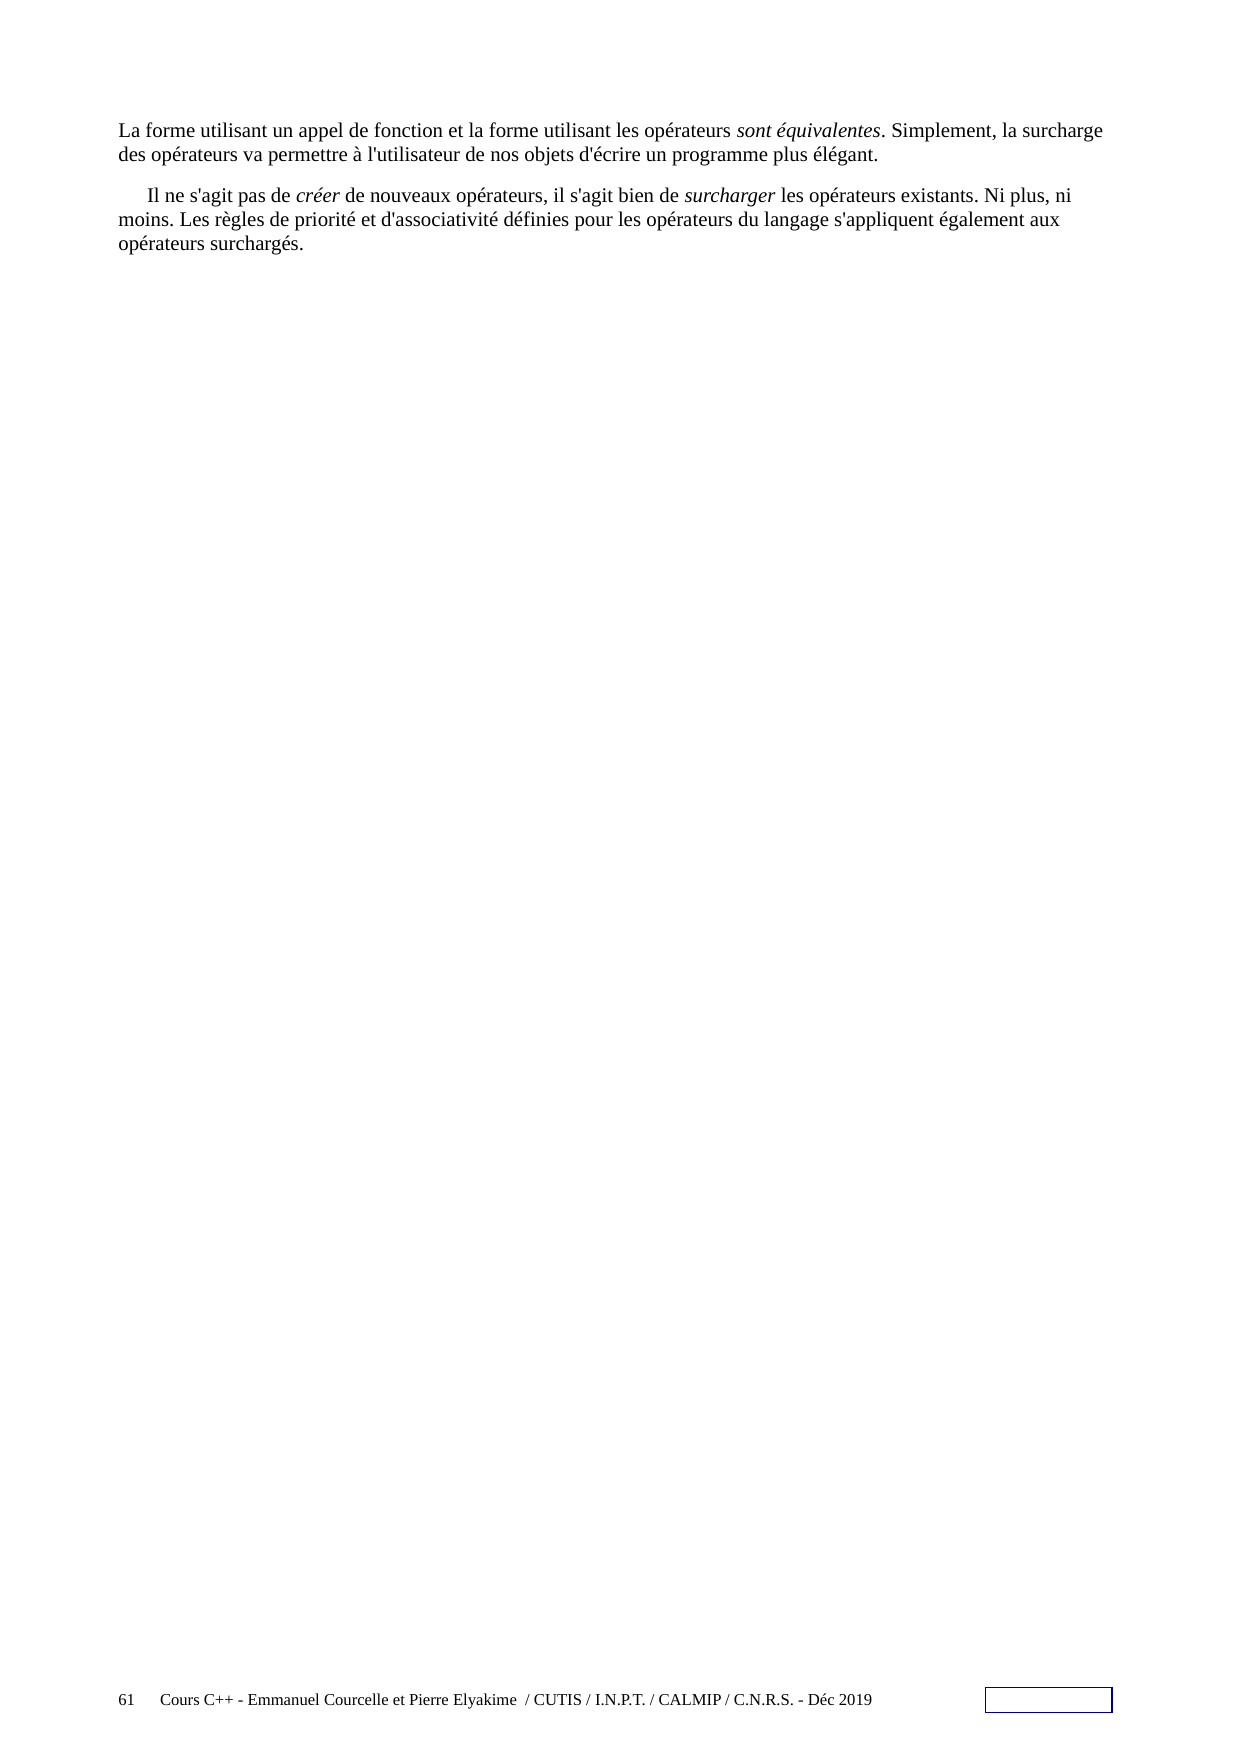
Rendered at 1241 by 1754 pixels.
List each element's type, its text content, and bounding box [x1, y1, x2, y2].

text La forme utilisant un appel de fonction et la forme utilisant les opérateurs sont équivalentes. Simplement, la surcharge des opérateurs va permettre à l'utilisateur de nos objets d'écrire un programme plus élégant. [118, 118, 1122, 166]
text Il ne s'agit pas de créer de nouveaux opérateurs, il s'agit bien de surcharger les opérateurs existants. Ni plus, ni moins. Les règles de priorité et d'associativité définies pour les opérateurs du langage s'appliquent également aux opérateurs surchargés. [118, 179, 1122, 255]
